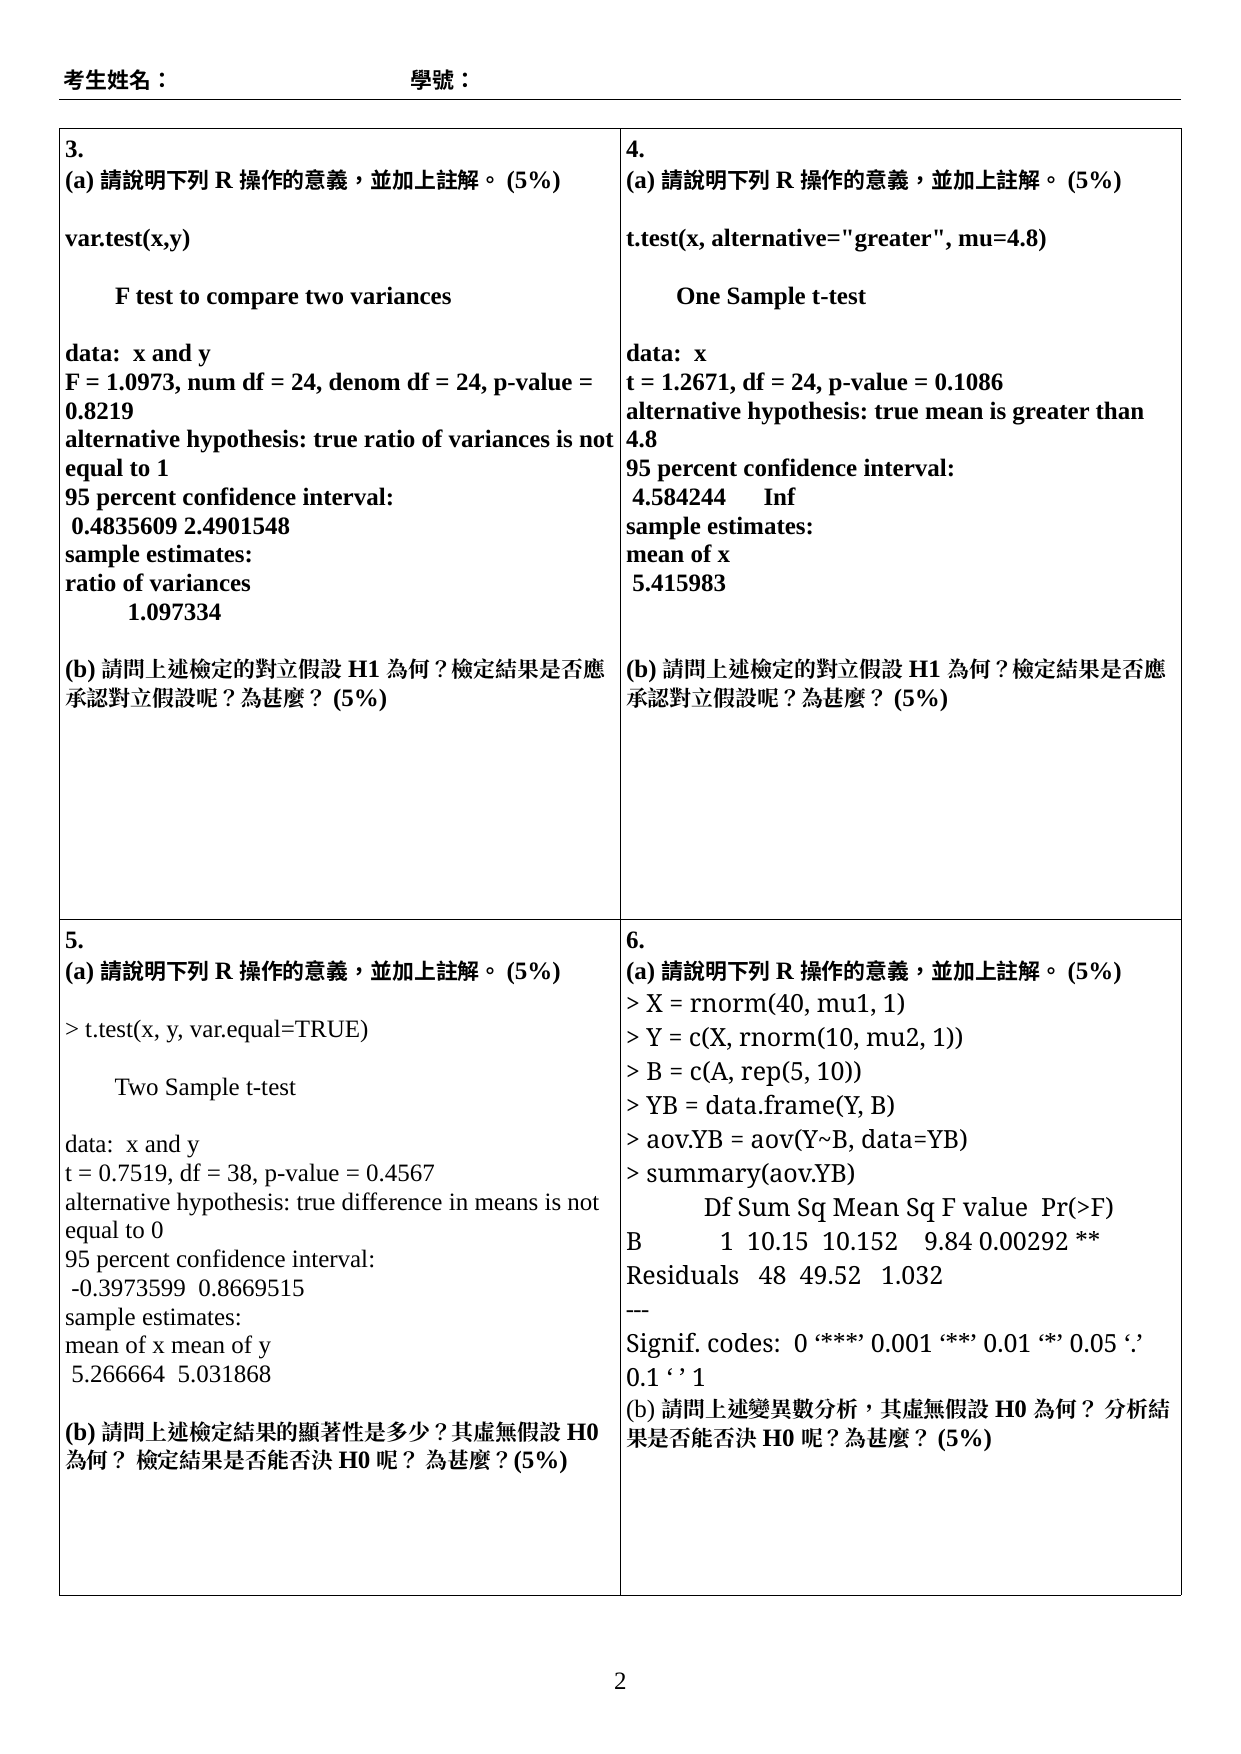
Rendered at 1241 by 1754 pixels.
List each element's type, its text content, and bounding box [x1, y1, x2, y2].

table_header 4. (a) 請說明下列 R 操作的意義，並加上註解。 (5%) t.test(x, alternative="greater", mu=4.8) One Sample t-test data: x t = 1.2671, df = 24, p-value = 0.1086 alternative hypothesis: true mean is greater than 4.8 95 percent confidence interval: 4.584244 Inf sample estimates: mean of x 5.415983 (b) 請問上述檢定的對立假設 H1 為何？檢定結果是否應承認對立假設呢？為甚麼？ (5%) [621, 129, 1181, 919]
text 考生姓名： 學號： [59, 59, 1181, 99]
table_cell 6. (a) 請說明下列 R 操作的意義，並加上註解。 (5%) > X = rnorm(40, mu1, 1) > Y = c(X, rnorm(10, mu2, 1)) > B = c(A, rep(5, 10)) > YB = data.frame(Y, B) > aov.YB = aov(Y~B, data=YB) > summary(aov.YB) Df Sum Sq Mean Sq F value Pr(>F) B 1 10.15 10.152 9.84 0.00292 ** Residuals 48 49.52 1.032 --- Signif. codes: 0 ‘***’ 0.001 ‘**’ 0.01 ‘*’ 0.05 ‘.’ 0.1 ‘ ’ 1 (b) 請問上述變異數分析，其虛無假設 H0 為何？ 分析結果是否能否決 H0 呢？為甚麼？ (5%) [621, 920, 1181, 1595]
table_cell 5. (a) 請說明下列 R 操作的意義，並加上註解。 (5%) > t.test(x, y, var.equal=TRUE) Two Sample t-test data: x and y t = 0.7519, df = 38, p-value = 0.4567 alternative hypothesis: true difference in means is not equal to 0 95 percent confidence interval: -0.3973599 0.8669515 sample estimates: mean of x mean of y 5.266664 5.031868 (b) 請問上述檢定結果的顯著性是多少？其虛無假設 H0 為何？ 檢定結果是否能否決 H0 呢？ 為甚麼？(5%) [60, 920, 620, 1595]
table_header 3. (a) 請說明下列 R 操作的意義，並加上註解。 (5%) var.test(x,y) F test to compare two variances data: x and y F = 1.0973, num df = 24, denom df = 24, p-value = 0.8219 alternative hypothesis: true ratio of variances is not equal to 1 95 percent confidence interval: 0.4835609 2.4901548 sample estimates: ratio of variances 1.097334 (b) 請問上述檢定的對立假設 H1 為何？檢定結果是否應承認對立假設呢？為甚麼？ (5%) [60, 129, 620, 919]
